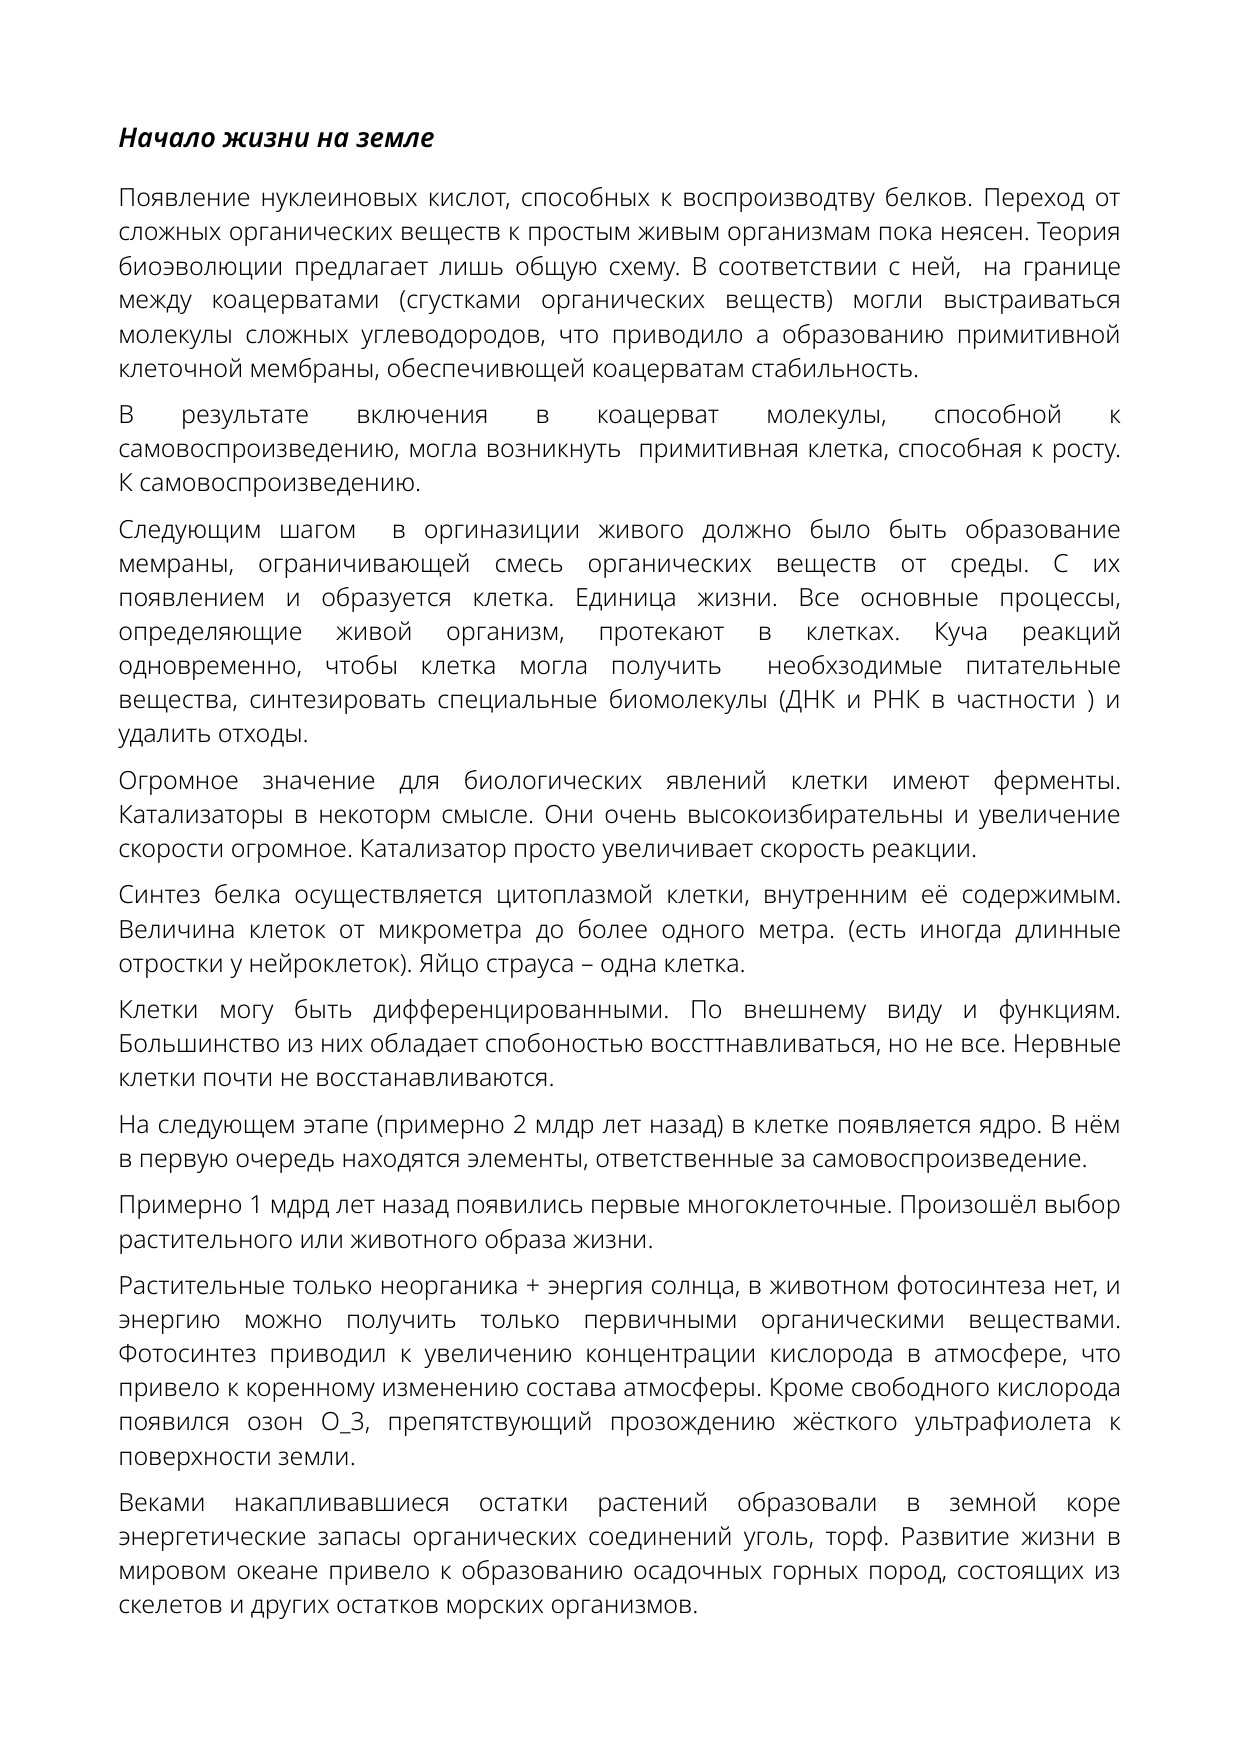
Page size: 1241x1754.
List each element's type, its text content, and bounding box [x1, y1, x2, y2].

text Огромное значение для биологических явлений клетки имеют ферменты. Катализаторы в некоторм смысле. Они очень высокоизбирательны и увеличение скорости огромное. Катализатор просто увеличивает скорость реакции. [118, 762, 1122, 865]
subtitle Начало жизни на земле [118, 118, 1122, 155]
text Синтез белка осуществляется цитоплазмой клетки, внутренним её содержимым. Величина клеток от микрометра до более одного метра. (есть иногда длинные отростки у нейроклеток). Яйцо страуса – одна клетка. [118, 877, 1122, 979]
text Примерно 1 мдрд лет назад появились первые многоклеточные. Произошёл выбор растительного или животного образа жизни. [118, 1187, 1122, 1255]
text На следующем этапе (примерно 2 млдр лет назад) в клетке появляется ядро. В нём в первую очередь находятся элементы, ответственные за самовоспроизведение. [118, 1107, 1122, 1175]
text Клетки могу быть дифференцированными. По внешнему виду и функциям. Большинство из них обладает спобоностью воссттнавливаться, но не все. Нервные клетки почти не восстанавливаются. [118, 992, 1122, 1094]
text Следующим шагом в оргиназиции живого должно было быть образование мемраны, ограничивающей смесь органических веществ от среды. С их появлением и образуется клетка. Единица жизни. Все основные процессы, определяющие живой организм, протекают в клетках. Куча реакций одновременно, чтобы клетка могла получить необхзодимые питательные вещества, синтезировать специальные биомолекулы (ДНК и РНК в частности ) и удалить отходы. [118, 512, 1122, 750]
text В результате включения в коацерват молекулы, способной к самовоспроизведению, могла возникнуть примитивная клетка, способная к росту. К самовоспроизведению. [118, 397, 1122, 499]
text Растительные только неорганика + энергия солнца, в животном фотосинтеза нет, и энергию можно получить только первичными органическими веществами. Фотосинтез приводил к увеличению концентрации кислорода в атмосфере, что привело к коренному изменению состава атмосферы. Кроме свободного кислорода появился озон О_3, препятствующий прозождению жёсткого ультрафиолета к поверхности земли. [118, 1268, 1122, 1472]
text Появление нуклеиновых кислот, способных к воспроизводтву белков. Переход от сложных органических веществ к простым живым организмам пока неясен. Теория биоэволюции предлагает лишь общую схему. В соответствии с ней, на границе между коацерватами (сгустками органических веществ) могли выстраиваться молекулы сложных углеводородов, что приводило а образованию примитивной клеточной мембраны, обеспечивющей коацерватам стабильность. [118, 180, 1122, 384]
text Веками накапливавшиеся остатки растений образовали в земной коре энергетические запасы органических соединений уголь, торф. Развитие жизни в мировом океане привело к образованию осадочных горных пород, состоящих из скелетов и других остатков морских организмов. [118, 1485, 1122, 1621]
